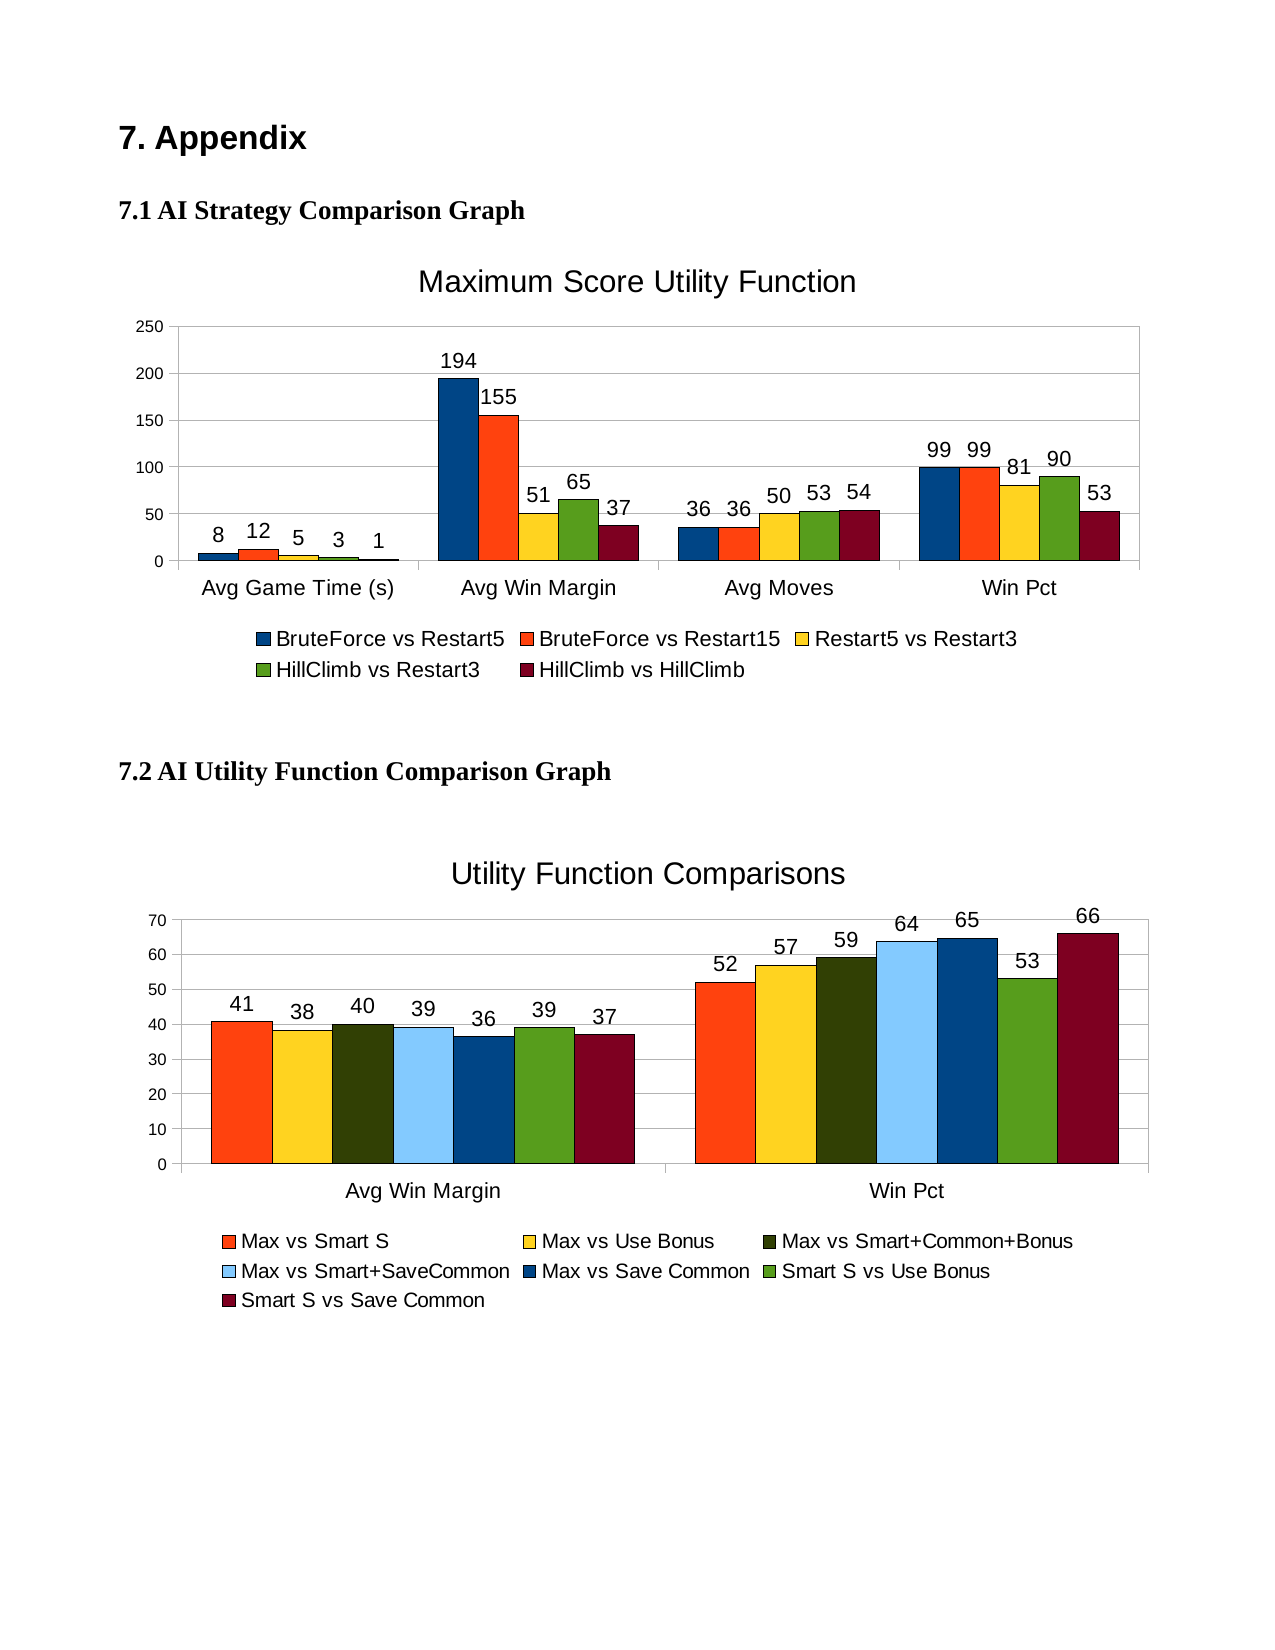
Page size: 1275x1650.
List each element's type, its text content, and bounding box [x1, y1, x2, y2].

subtitle 7.2 AI Utility Function Comparison Graph [118, 754, 1157, 786]
subtitle 7.1 AI Strategy Comparison Graph [118, 194, 1157, 225]
subtitle 7. Appendix [118, 118, 1157, 157]
